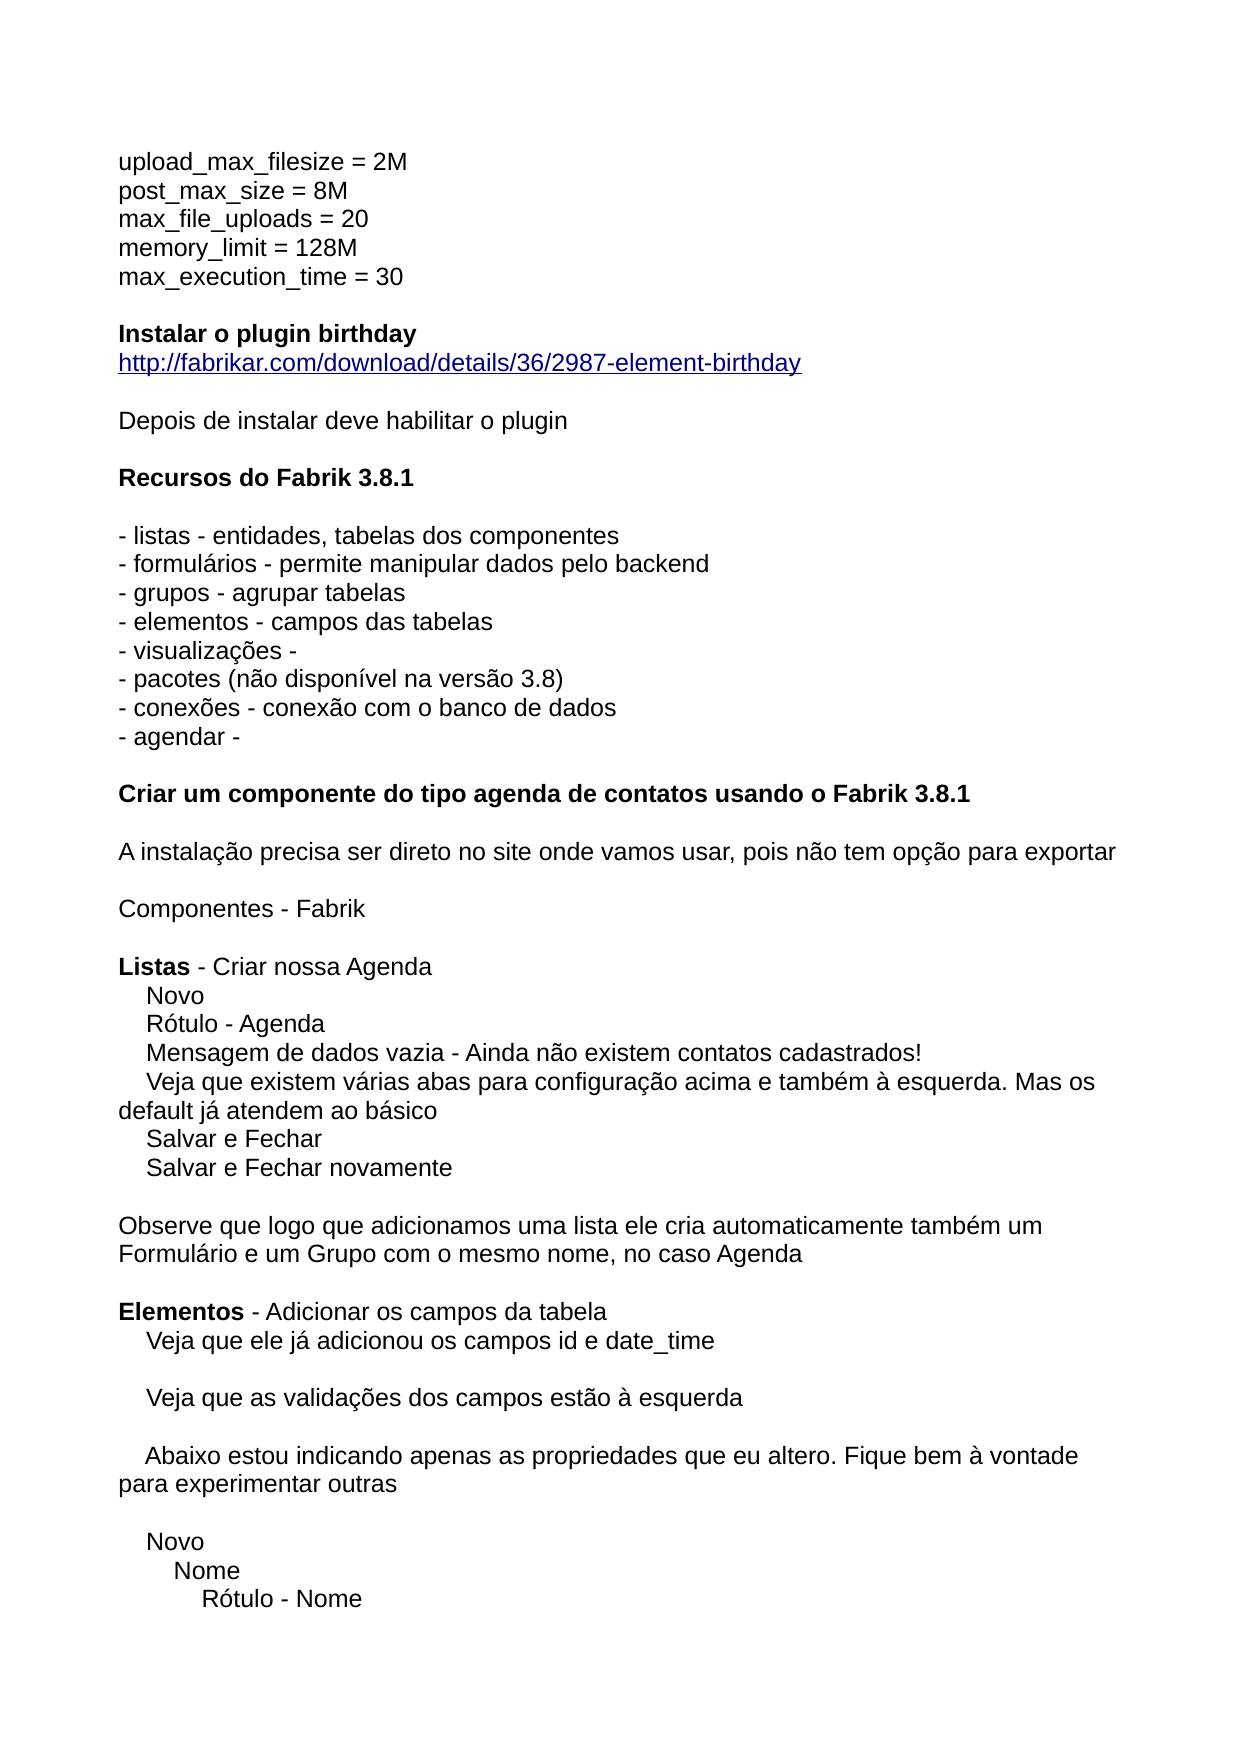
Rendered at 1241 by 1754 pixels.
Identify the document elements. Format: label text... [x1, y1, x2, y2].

text Veja que existem várias abas para configuração acima e também à esquerda. Mas os default já atendem ao básico [118, 1067, 1122, 1124]
text Abaixo estou indicando apenas as propriedades que eu altero. Fique bem à vontade para experimentar outras [118, 1441, 1122, 1498]
text - listas - entidades, tabelas dos componentes [118, 521, 1122, 549]
text Elementos - Adicionar os campos da tabela [118, 1297, 1122, 1326]
text Recursos do Fabrik 3.8.1 [118, 463, 1122, 492]
text - formulários - permite manipular dados pelo backend [118, 549, 1122, 578]
text - pacotes (não disponível na versão 3.8) [118, 664, 1122, 693]
text Mensagem de dados vazia - Ainda não existem contatos cadastrados! [118, 1038, 1122, 1067]
text post_max_size = 8M [118, 176, 1122, 204]
text Veja que ele já adicionou os campos id e date_time [118, 1326, 1122, 1354]
text upload_max_filesize = 2M [118, 147, 1122, 176]
text max_execution_time = 30 [118, 262, 1122, 291]
text Depois de instalar deve habilitar o plugin [118, 406, 1122, 434]
text Instalar o plugin birthday [118, 319, 1122, 348]
text Salvar e Fechar novamente [118, 1153, 1122, 1182]
text Criar um componente do tipo agenda de contatos usando o Fabrik 3.8.1 [118, 779, 1122, 808]
text - agendar - [118, 722, 1122, 751]
text - elementos - campos das tabelas [118, 607, 1122, 636]
text max_file_uploads = 20 [118, 204, 1122, 233]
text Listas - Criar nossa Agenda [118, 952, 1122, 981]
text Salvar e Fechar [118, 1124, 1122, 1153]
text A instalação precisa ser direto no site onde vamos usar, pois não tem opção para exportar [118, 837, 1122, 866]
text - conexões - conexão com o banco de dados [118, 693, 1122, 722]
text - visualizações - [118, 636, 1122, 664]
text Componentes - Fabrik [118, 894, 1122, 923]
text - grupos - agrupar tabelas [118, 578, 1122, 607]
text Veja que as validações dos campos estão à esquerda [118, 1383, 1122, 1412]
text Novo [118, 981, 1122, 1009]
text memory_limit = 128M [118, 233, 1122, 262]
text Rótulo - Nome [118, 1584, 1122, 1613]
text Rótulo - Agenda [118, 1009, 1122, 1038]
text http://fabrikar.com/download/details/36/2987-element-birthday [118, 348, 1122, 377]
text Observe que logo que adicionamos uma lista ele cria automaticamente também um Formulário e um Grupo com o mesmo nome, no caso Agenda [118, 1211, 1122, 1268]
text Novo [118, 1527, 1122, 1556]
text Nome [118, 1556, 1122, 1584]
